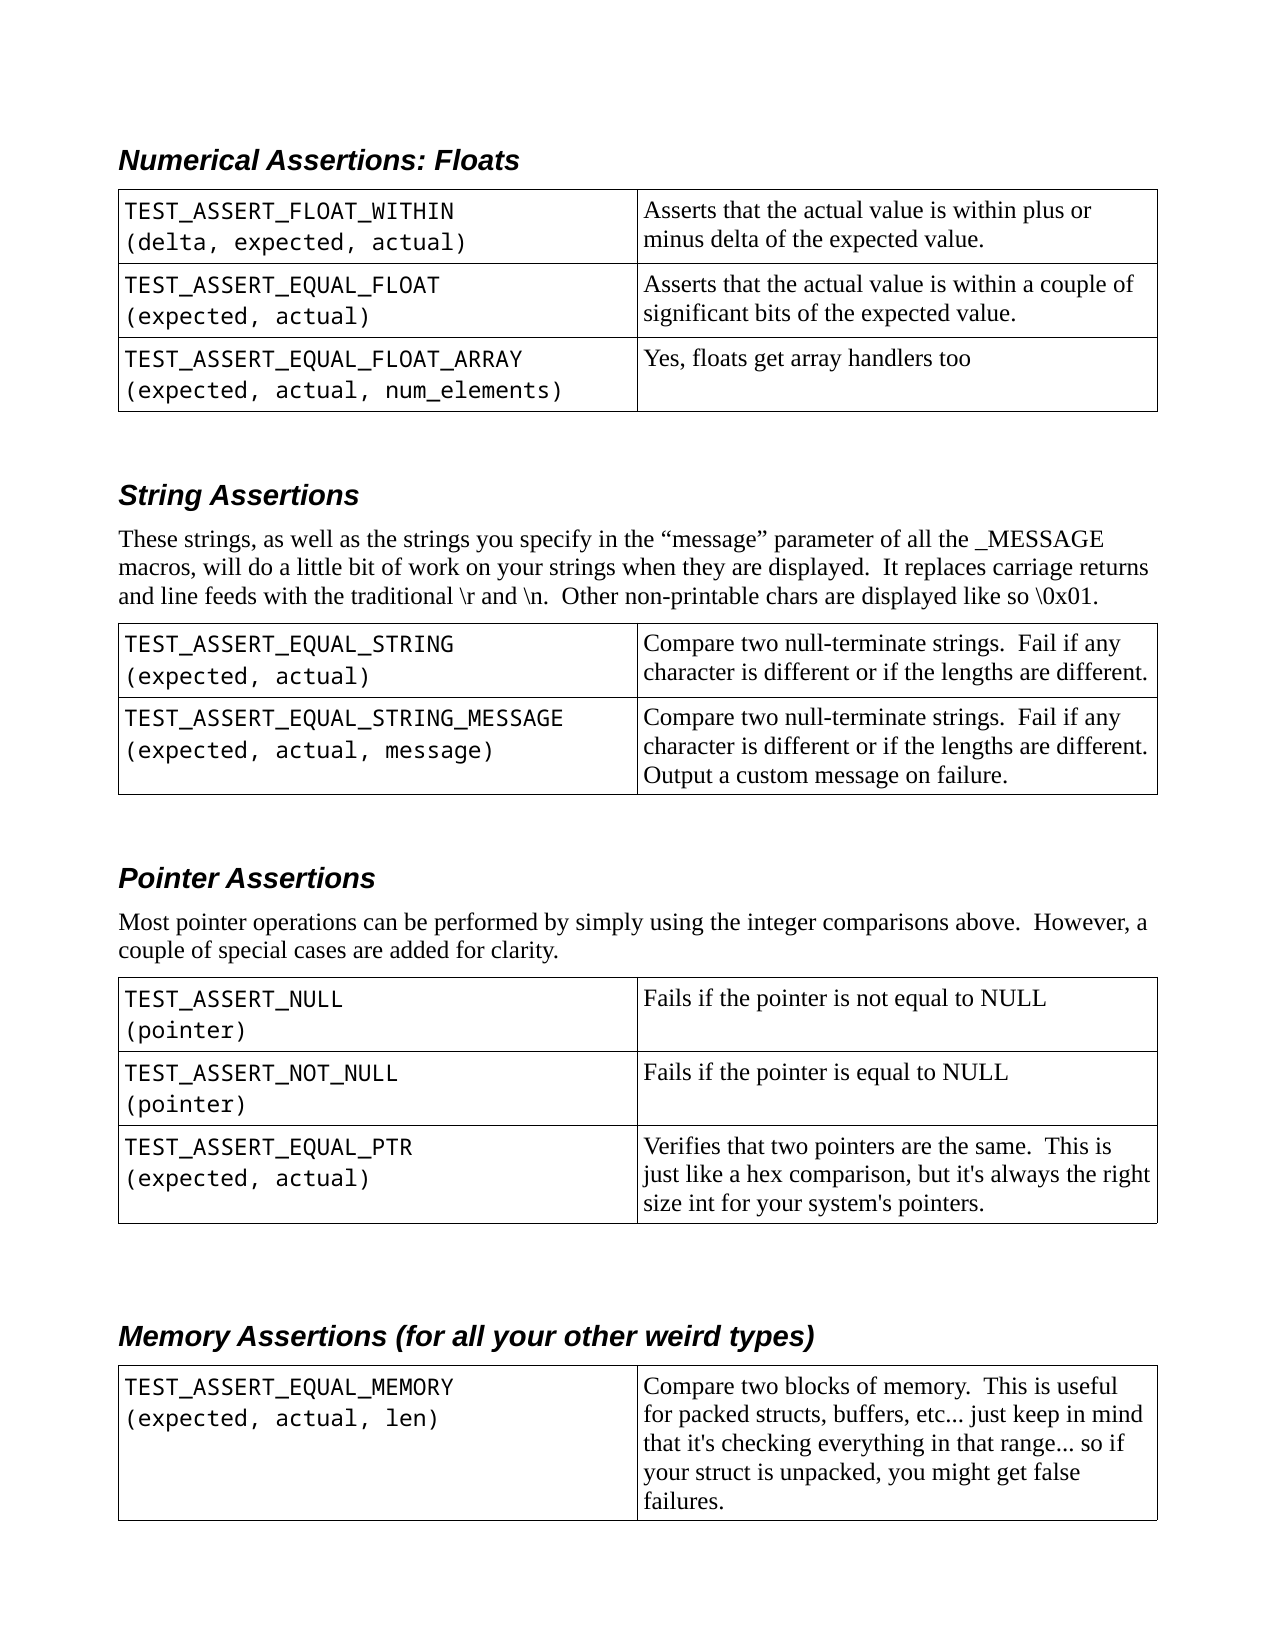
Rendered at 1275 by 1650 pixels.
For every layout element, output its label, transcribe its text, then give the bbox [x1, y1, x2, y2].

table_header Fails if the pointer is not equal to NULL [638, 978, 1157, 1051]
table_header TEST_ASSERT_EQUAL_MEMORY (expected, actual, len) [119, 1366, 637, 1520]
table_cell Asserts that the actual value is within a couple of significant bits of the expected value. [638, 264, 1157, 337]
table_cell Compare two null-terminate strings. Fail if any character is different or if the lengths are different. Output a custom message on failure. [638, 698, 1157, 794]
table_cell TEST_ASSERT_EQUAL_STRING_MESSAGE (expected, actual, message) [119, 698, 637, 794]
table_cell TEST_ASSERT_EQUAL_FLOAT_ARRAY (expected, actual, num_elements) [119, 338, 637, 411]
table_cell TEST_ASSERT_EQUAL_FLOAT (expected, actual) [119, 264, 637, 337]
table_header TEST_ASSERT_FLOAT_WITHIN (delta, expected, actual) [119, 190, 637, 263]
table_cell Verifies that two pointers are the same. This is just like a hex comparison, but it's always the right size int for your system's pointers. [638, 1126, 1157, 1223]
subtitle Numerical Assertions: Floats [118, 143, 1157, 177]
table_header Compare two blocks of memory. This is useful for packed structs, buffers, etc... just keep in mind that it's checking everything in that range... so if your struct is unpacked, you might get false failures. [638, 1366, 1157, 1520]
table_cell TEST_ASSERT_EQUAL_PTR (expected, actual) [119, 1126, 637, 1223]
table_header TEST_ASSERT_EQUAL_STRING (expected, actual) [119, 624, 637, 697]
table_header Compare two null-terminate strings. Fail if any character is different or if the lengths are different. [638, 624, 1157, 697]
text These strings, as well as the strings you specify in the “message” parameter of all the _MESSAGE macros, will do a little bit of work on your strings when they are displayed. It replaces carriage returns and line feeds with the traditional \r and \n. Other non-printable chars are displayed like so \0x01. [118, 524, 1157, 610]
text Most pointer operations can be performed by simply using the integer comparisons above. However, a couple of special cases are added for clarity. [118, 907, 1157, 964]
table_cell TEST_ASSERT_NOT_NULL (pointer) [119, 1052, 637, 1125]
table_cell Fails if the pointer is equal to NULL [638, 1052, 1157, 1125]
subtitle Memory Assertions (for all your other weird types) [118, 1319, 1157, 1352]
subtitle String Assertions [118, 478, 1157, 511]
table_header Asserts that the actual value is within plus or minus delta of the expected value. [638, 190, 1157, 263]
table_header TEST_ASSERT_NULL (pointer) [119, 978, 637, 1051]
table_cell Yes, floats get array handlers too [638, 338, 1157, 411]
subtitle Pointer Assertions [118, 861, 1157, 894]
